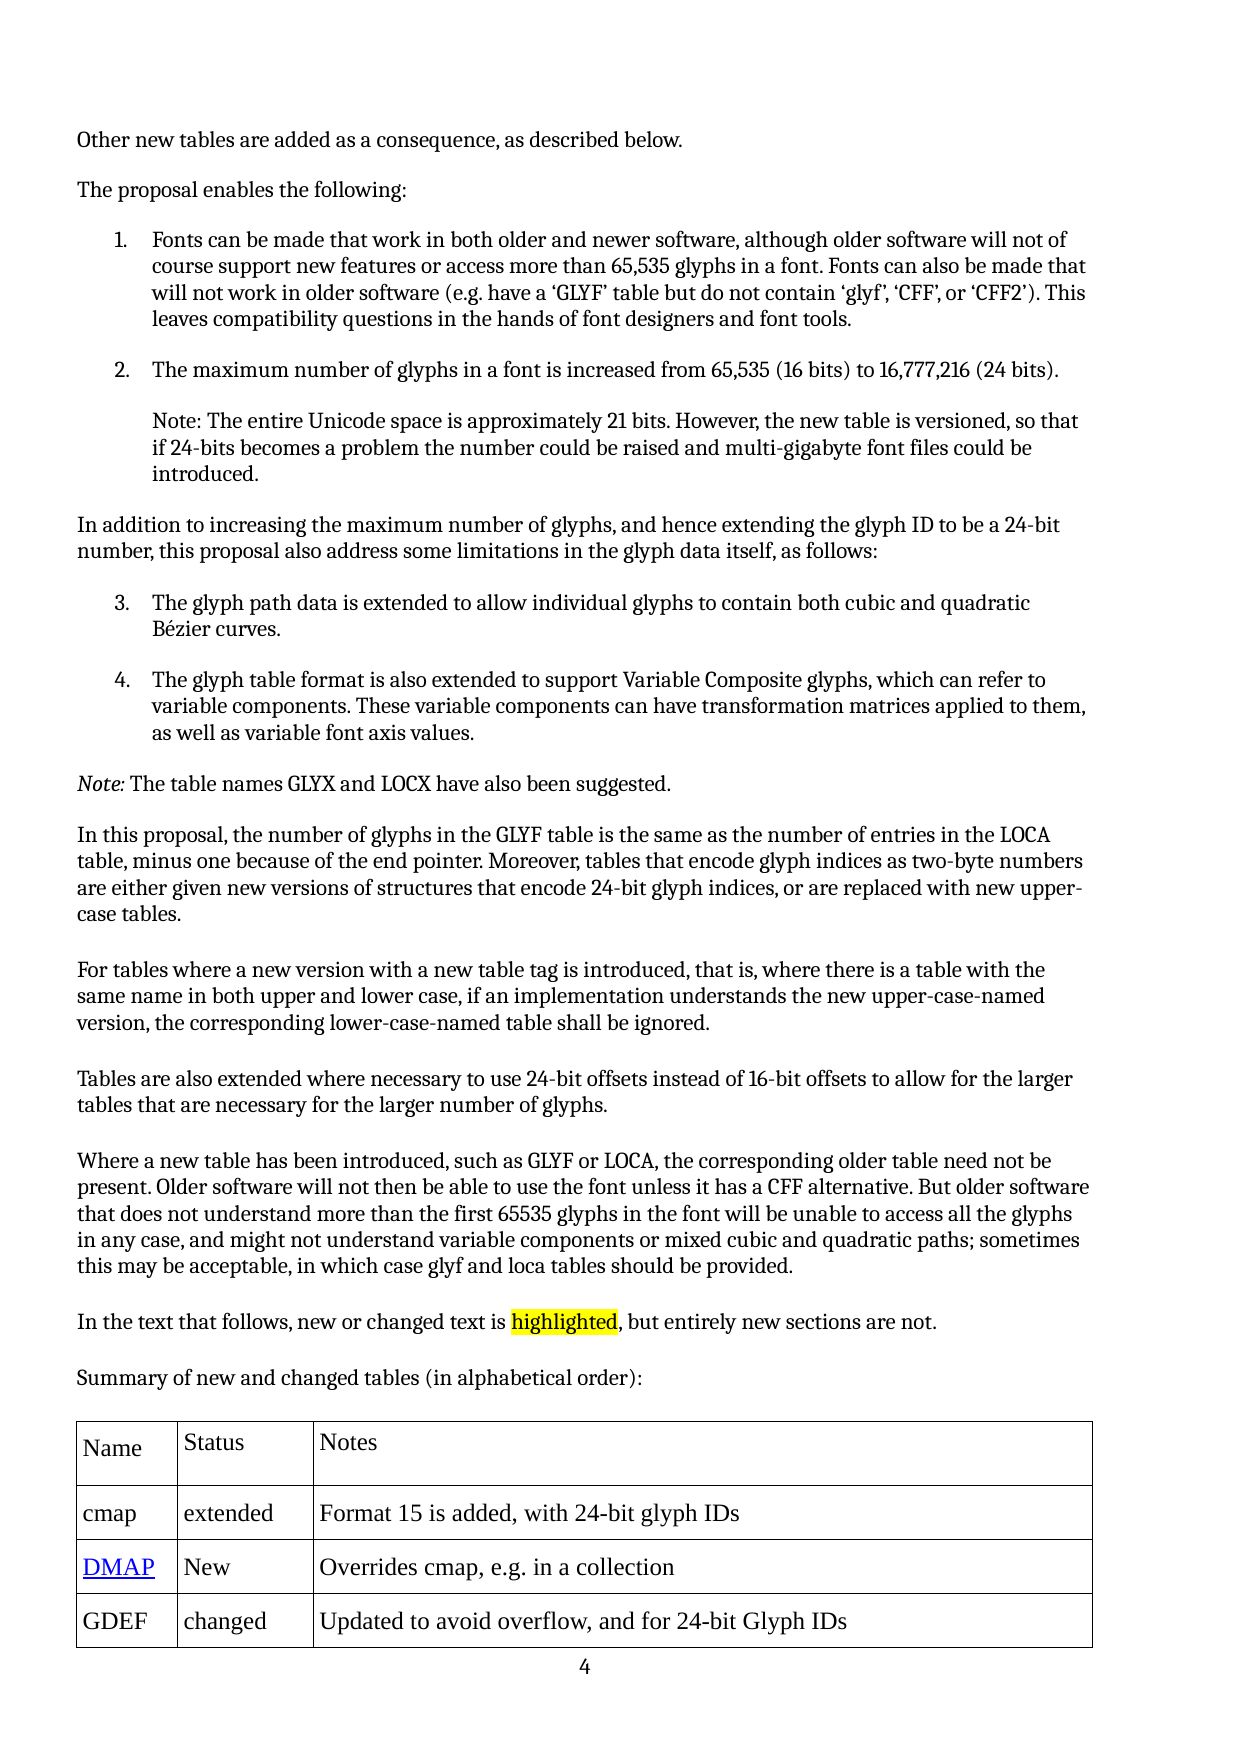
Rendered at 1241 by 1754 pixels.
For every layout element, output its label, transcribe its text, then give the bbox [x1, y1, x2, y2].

table_header Status [178, 1422, 313, 1485]
list The glyph path data is extended to allow individual glyphs to contain both cubic and quadratic Bézier curves. [114, 589, 1093, 642]
text The proposal enables the following: [77, 177, 1093, 203]
table_header Name [77, 1422, 177, 1485]
table_cell GDEF [77, 1594, 177, 1647]
text In this proposal, the number of glyphs in the GLYF table is the same as the number of entries in the LOCA table, minus one because of the end pointer. Moreover, tables that encode glyph indices as two-byte numbers are either given new versions of structures that encode 24-bit glyph indices, or are replaced with new upper-case tables. [77, 822, 1093, 927]
list Fonts can be made that work in both older and newer software, although older software will not of course support new features or access more than 65,535 glyphs in a font. Fonts can also be made that will not work in older software (e.g. have a ‘GLYF’ table but do not contain ‘glyf’, ‘CFF’, or ‘CFF2’). This leaves compatibility questions in the hands of font designers and font tools. [114, 227, 1093, 332]
table_cell extended [178, 1486, 313, 1539]
table_header Notes [314, 1422, 1092, 1485]
list The maximum number of glyphs in a font is increased from 65,535 (16 bits) to 16,777,216 (24 bits). [114, 357, 1093, 383]
table_cell cmap [77, 1486, 177, 1539]
text For tables where a new version with a new table tag is introduced, that is, where there is a table with the same name in both upper and lower case, if an implementation understands the new upper-case-named version, the corresponding lower-case-named table shall be ignored. [77, 957, 1093, 1036]
text Tables are also extended where necessary to use 24-bit offsets instead of 16-bit offsets to allow for the larger tables that are necessary for the larger number of glyphs. [77, 1065, 1093, 1118]
text In addition to increasing the maximum number of glyphs, and hence extending the glyph ID to be a 24-bit number, this proposal also address some limitations in the glyph data itself, as follows: [77, 512, 1093, 565]
text Other new tables are added as a consequence, as described below. [77, 127, 1093, 153]
text In the text that follows, new or changed text is highlighted, but entirely new sections are not. [77, 1309, 1093, 1335]
table_cell New [178, 1540, 313, 1593]
text Summary of new and changed tables (in alphabetical order): [77, 1365, 1093, 1391]
table_cell changed [178, 1594, 313, 1647]
table_cell DMAP [77, 1540, 177, 1593]
table_cell Updated to avoid overflow, and for 24-bit Glyph IDs [314, 1594, 1092, 1647]
table_cell Format 15 is added, with 24-bit glyph IDs [314, 1486, 1092, 1539]
text Note: The table names GLYX and LOCX have also been suggested. [77, 771, 1093, 797]
list Note: The entire Unicode space is approximately 21 bits. However, the new table is versioned, so that if 24-bits becomes a problem the number could be raised and multi-gigabyte font files could be introduced. [114, 408, 1093, 487]
text Where a new table has been introduced, such as GLYF or LOCA, the corresponding older table need not be present. Older software will not then be able to use the font unless it has a CFF alternative. But older software that does not understand more than the first 65535 glyphs in the font will be unable to access all the glyphs in any case, and might not understand variable components or mixed cubic and quadratic paths; sometimes this may be acceptable, in which case glyf and loca tables should be provided. [77, 1148, 1093, 1279]
list The glyph table format is also extended to support Variable Composite glyphs, which can refer to variable components. These variable components can have transformation matrices applied to them, as well as variable font axis values. [114, 667, 1093, 746]
table_cell Overrides cmap, e.g. in a collection [314, 1540, 1092, 1593]
